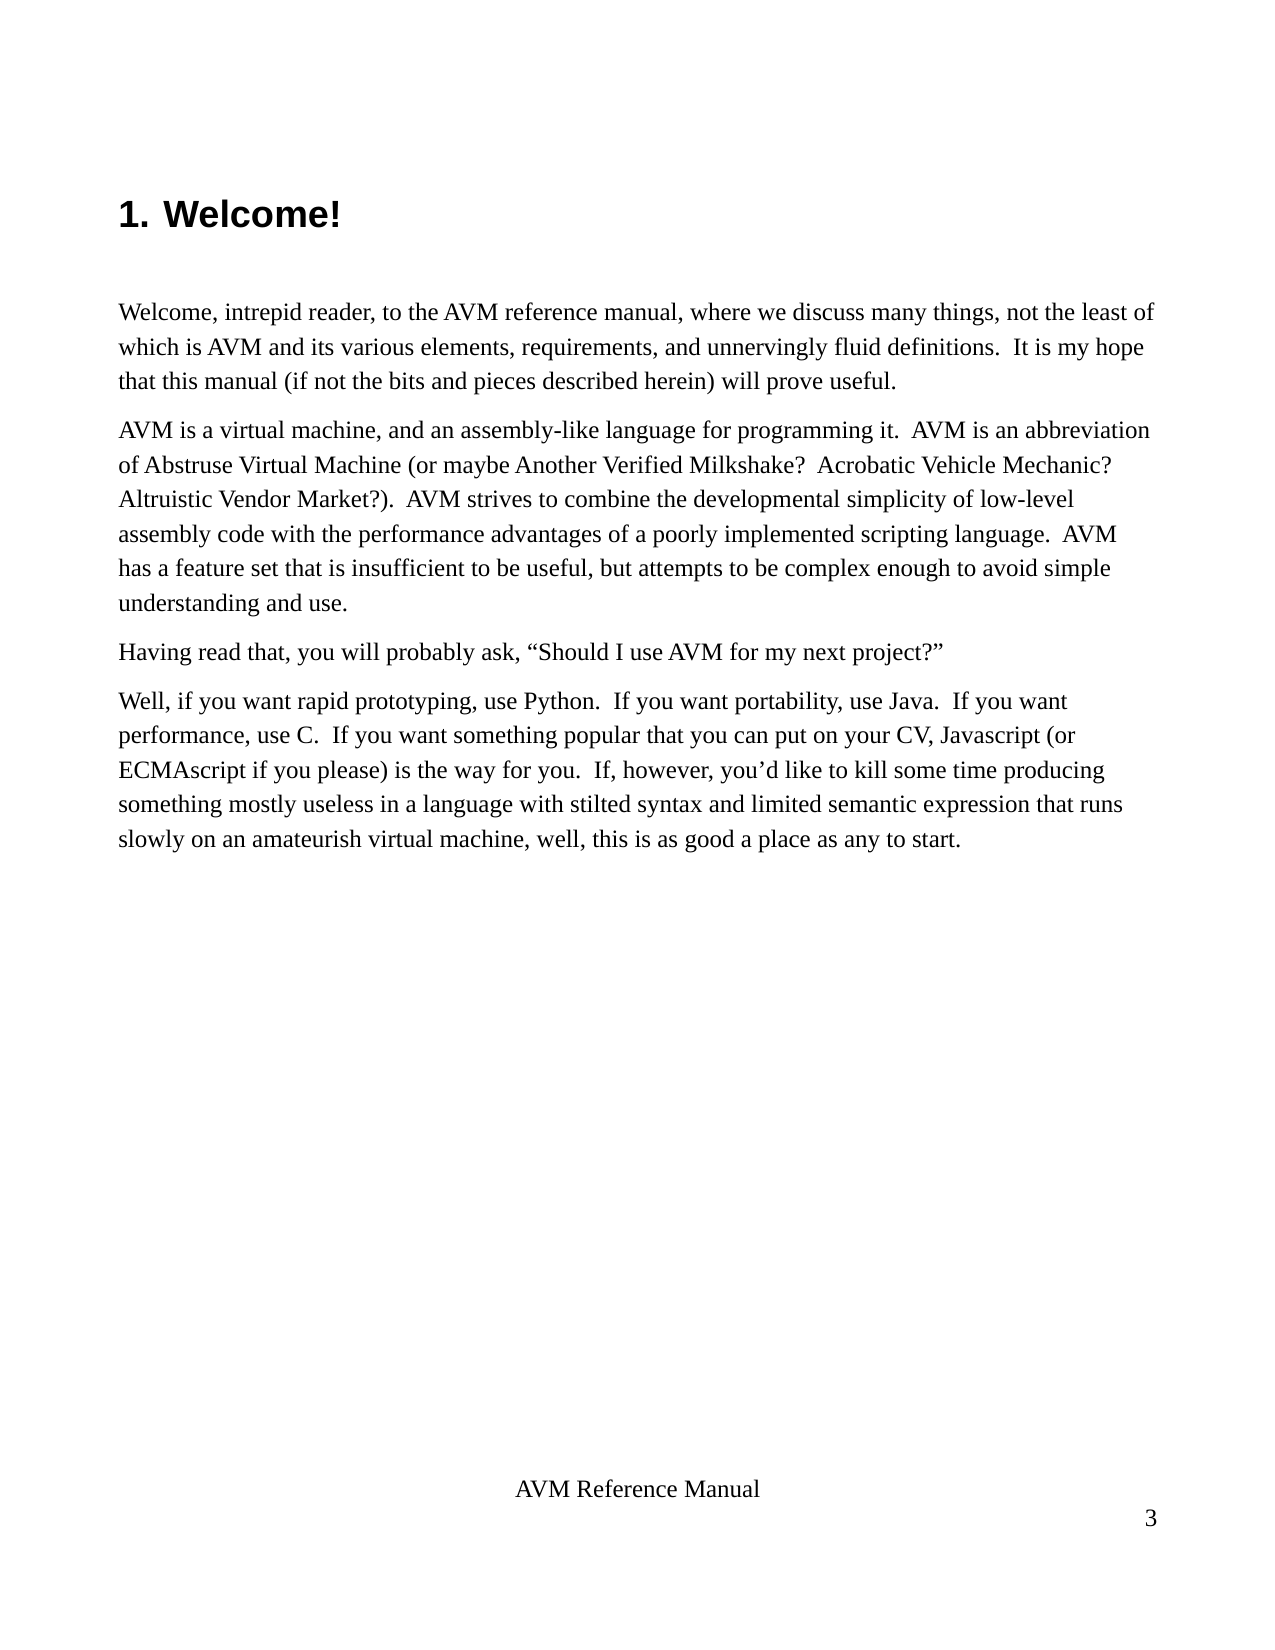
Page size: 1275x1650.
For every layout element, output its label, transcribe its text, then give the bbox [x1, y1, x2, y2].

text Welcome, intrepid reader, to the AVM reference manual, where we discuss many things, not the least of which is AVM and its various elements, requirements, and unnervingly fluid definitions. It is my hope that this manual (if not the bits and pieces described herein) will prove useful. [118, 297, 1157, 395]
text Having read that, you will probably ask, “Should I use AVM for my next project?” [118, 637, 1157, 666]
text Well, if you want rapid prototyping, use Python. If you want portability, use Java. If you want performance, use C. If you want something popular that you can put on your CV, Javascript (or ECMAscript if you please) is the way for you. If, however, you’d like to kill some time producing something mostly useless in a language with stilted syntax and limited semantic expression that runs slowly on an amateurish virtual machine, well, this is as good a place as any to start. [118, 686, 1157, 853]
text AVM is a virtual machine, and an assembly-like language for programming it. AVM is an abbreviation of Abstruse Virtual Machine (or maybe Another Verified Milkshake? Acrobatic Vehicle Mechanic? Altruistic Vendor Market?). AVM strives to combine the developmental simplicity of low-level assembly code with the performance advantages of a poorly implemented scripting language. AVM has a feature set that is insufficient to be useful, but attempts to be complex enough to avoid simple understanding and use. [118, 415, 1157, 617]
subtitle Welcome! [118, 192, 1157, 236]
